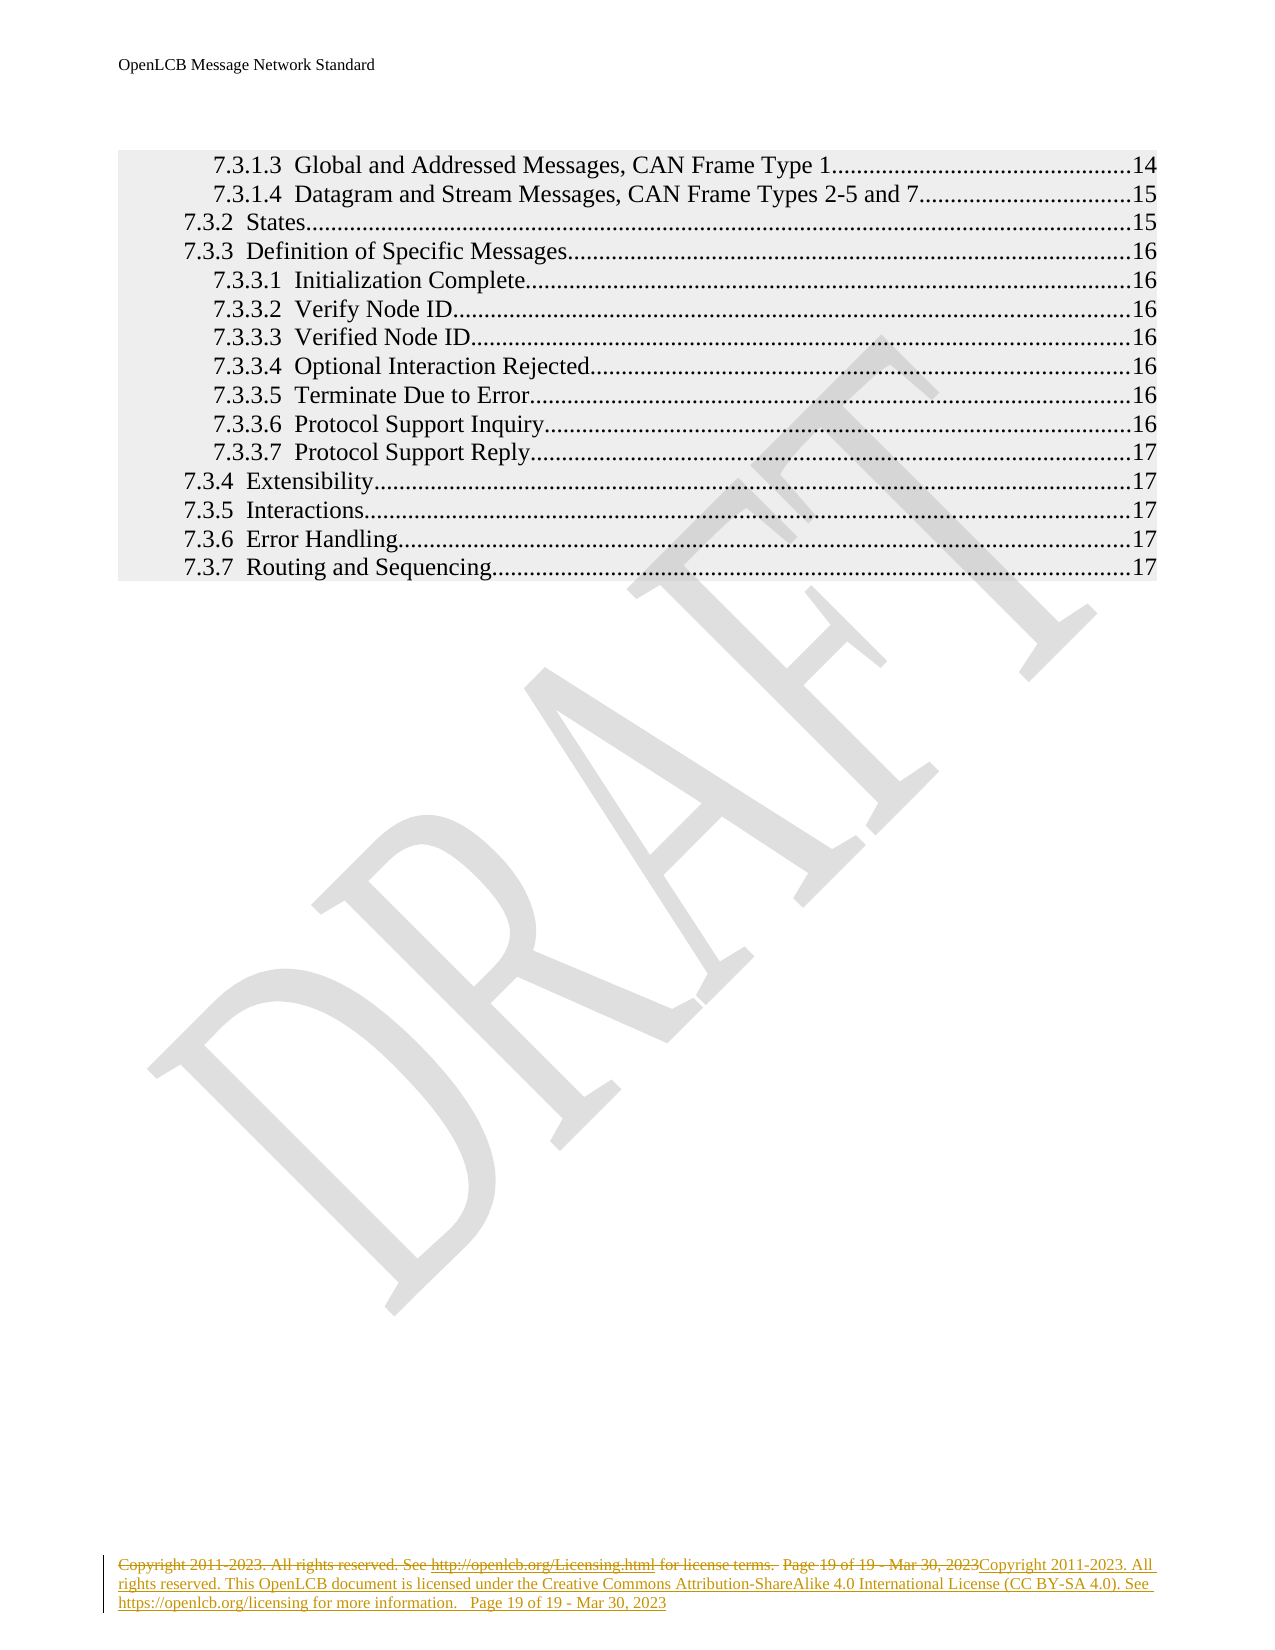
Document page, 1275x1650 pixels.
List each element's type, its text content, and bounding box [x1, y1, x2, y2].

text 7.3.3.7 Protocol Support Reply 17 [207, 437, 777, 466]
text 7.3.3.4 Optional Interaction Rejected 16 [207, 351, 863, 380]
text 7.3.5 Interactions 17 [727, 509, 764, 524]
text 7.3.7 Routing and Sequencing 17 [177, 552, 662, 581]
text 7.3.3.2 Verify Node ID 16 [207, 294, 1157, 322]
text 7.3.3.5 Terminate Due to Error 16 [207, 380, 834, 409]
text 7.3.3.7 Protocol Support Reply 17 [787, 437, 858, 466]
text 7.3.5 Interactions 17 [757, 495, 807, 524]
text 7.3.3.4 Optional Interaction Rejected 16 [899, 351, 1157, 380]
text 7.3.1.4 Datagram and Stream Messages, CAN Frame Types 2-5 and 7 15 [207, 179, 1157, 207]
text 7.3.3.7 Protocol Support Reply 17 [875, 437, 1157, 466]
text 7.3.3.1 Initialization Complete 16 [207, 265, 1157, 294]
text 7.3.3.6 Protocol Support Inquiry 16 [847, 409, 1157, 437]
text 7.3.4 Extensibility 17 [904, 466, 1157, 495]
text 7.3.4 Extensibility 17 [177, 466, 778, 495]
text 7.3.3.6 Protocol Support Inquiry 16 [207, 409, 805, 437]
text 7.3.6 Error Handling 17 [698, 524, 944, 552]
text 7.3.1.3 Global and Addressed Messages, CAN Frame Type 1 14 [207, 150, 1157, 179]
text 7.3.2 States 15 [177, 207, 1157, 236]
text 7.3.7 Routing and Sequencing 17 [685, 552, 973, 581]
text 7.3.7 Routing and Sequencing 17 [990, 552, 1157, 581]
text 7.3.6 Error Handling 17 [962, 524, 1157, 552]
text 7.3.5 Interactions 17 [799, 495, 916, 524]
text 7.3.5 Interactions 17 [177, 495, 719, 524]
text 7.3.3.5 Terminate Due to Error 16 [844, 380, 1157, 409]
text 7.3.3 Definition of Specific Messages 16 [177, 236, 1157, 265]
text 7.3.4 Extensibility 17 [781, 466, 887, 495]
text 7.3.6 Error Handling 17 [177, 524, 690, 552]
text 7.3.3.3 Verified Node ID. 16 [207, 322, 1157, 351]
text 7.3.5 Interactions 17 [933, 495, 1157, 524]
